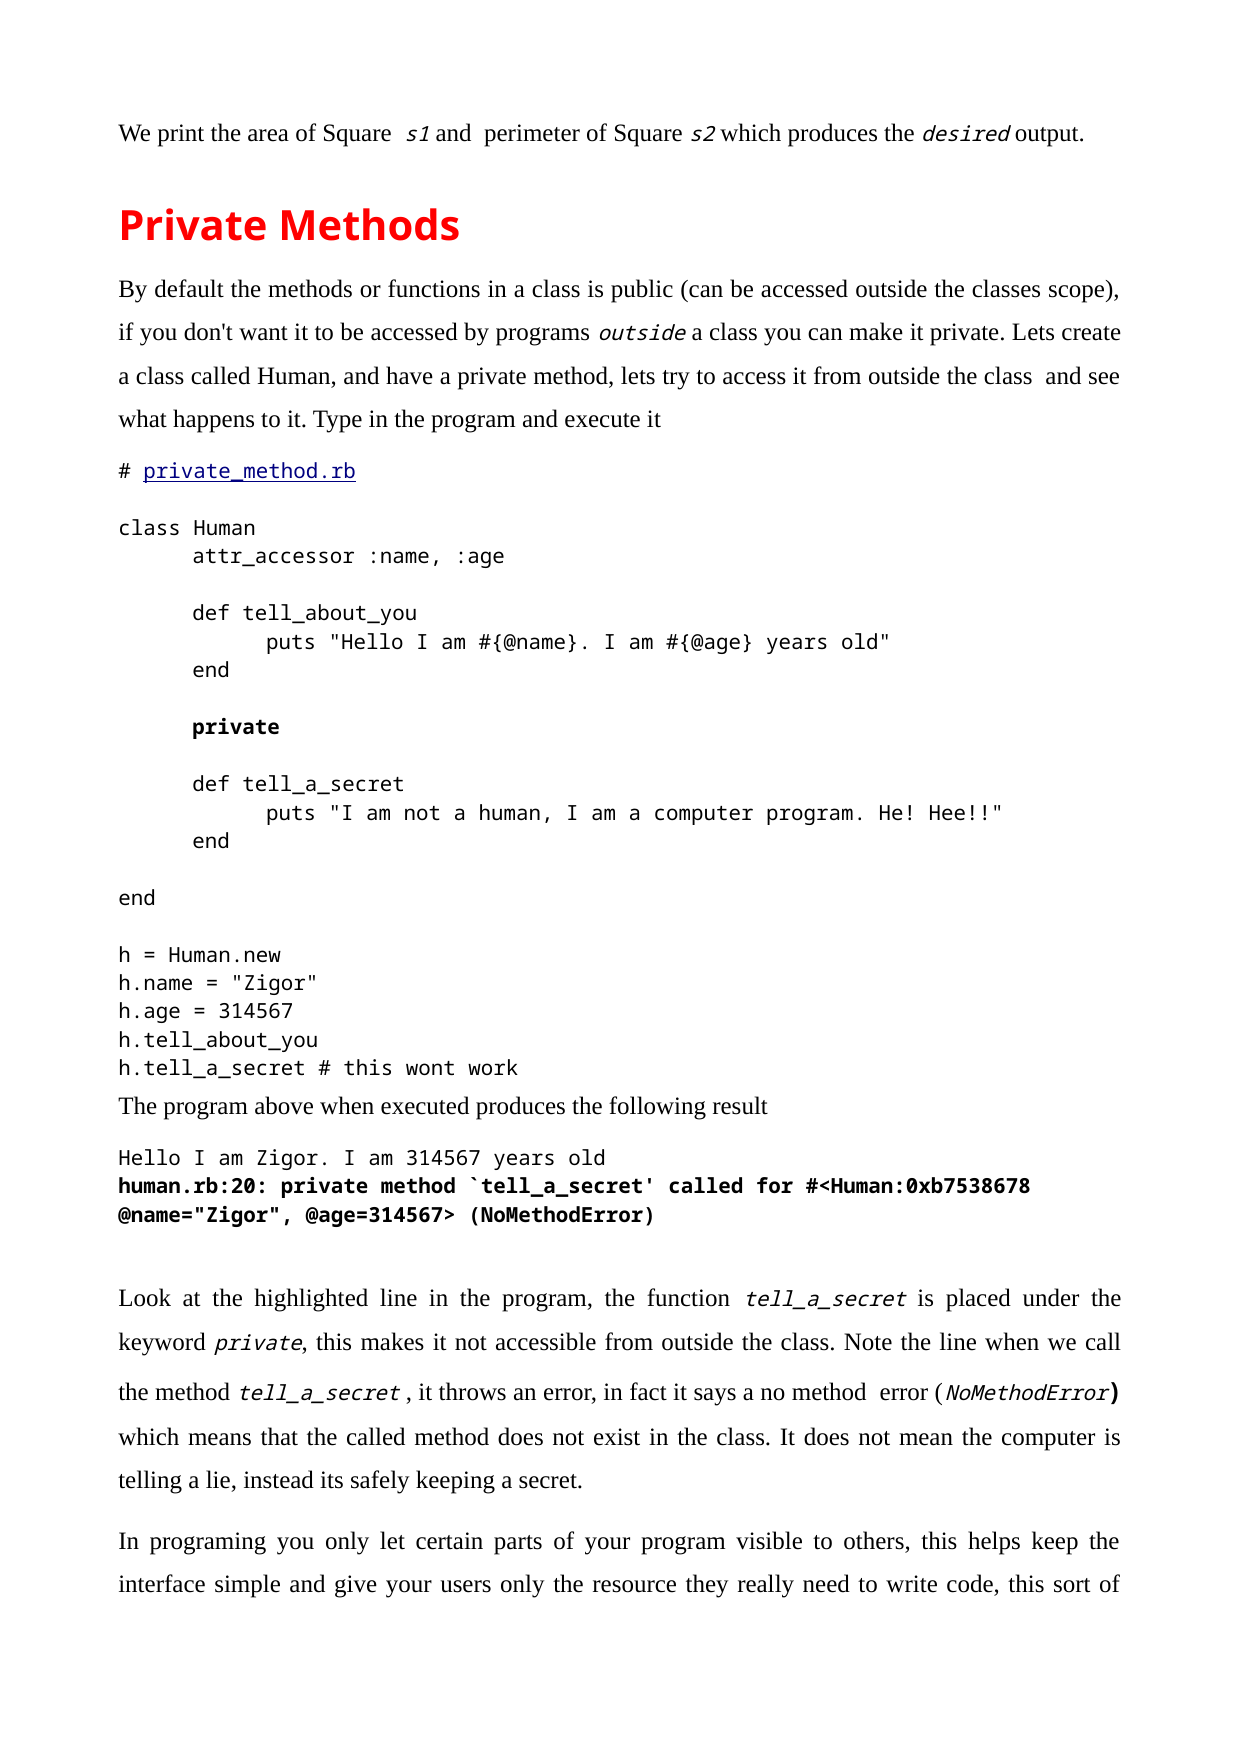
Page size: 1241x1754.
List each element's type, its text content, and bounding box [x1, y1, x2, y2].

text h.age = 314567 [118, 997, 1122, 1025]
text h.tell_about_you [118, 1025, 1122, 1053]
text h.tell_a_secret # this wont work [118, 1053, 1122, 1082]
text def tell_a_secret [118, 769, 1122, 798]
text human.rb:20: private method `tell_a_secret' called for #<Human:0xb7538678 @name="Zigor", @age=314567> (NoMethodError) [118, 1171, 1122, 1228]
text By default the methods or functions in a class is public (can be accessed outside the classes scope), if you don't want it to be accessed by programs outside a class you can make it private. Lets create a class called Human, and have a private method, lets try to access it from outside the class and see what happens to it. Type in the program and execute it [118, 274, 1122, 433]
text attr_accessor :name, :age [118, 542, 1122, 570]
text puts "Hello I am #{@name}. I am #{@age} years old" [118, 627, 1122, 655]
text We print the area of Square s1 and perimeter of Square s2 which produces the desired output. [118, 118, 1122, 148]
text h.name = "Zigor" [118, 968, 1122, 997]
subtitle Private Methods [118, 196, 1122, 253]
text puts "I am not a human, I am a computer program. He! Hee!!" [118, 798, 1122, 826]
text private [118, 712, 1122, 741]
text Look at the highlighted line in the program, the function tell_a_secret is placed under the keyword private, this makes it not accessible from outside the class. Note the line when we call the method tell_a_secret , it throws an error, in fact it says a no method error (NoMethodError) which means that the called method does not exist in the class. It does not mean the computer is telling a lie, instead its safely keeping a secret. [118, 1283, 1122, 1494]
text Hello I am Zigor. I am 314567 years old [118, 1143, 1122, 1171]
text # private_method.rb [118, 456, 1122, 485]
text h = Human.new [118, 940, 1122, 968]
text class Human [118, 513, 1122, 542]
text end [118, 826, 1122, 854]
text The program above when executed produces the following result [118, 1091, 1122, 1119]
text In programing you only let certain parts of your program visible to others, this helps keep the interface simple and give your users only the resource they really need to write code, this sort of [118, 1526, 1122, 1598]
text end [118, 655, 1122, 684]
text def tell_about_you [118, 598, 1122, 627]
text end [118, 883, 1122, 911]
